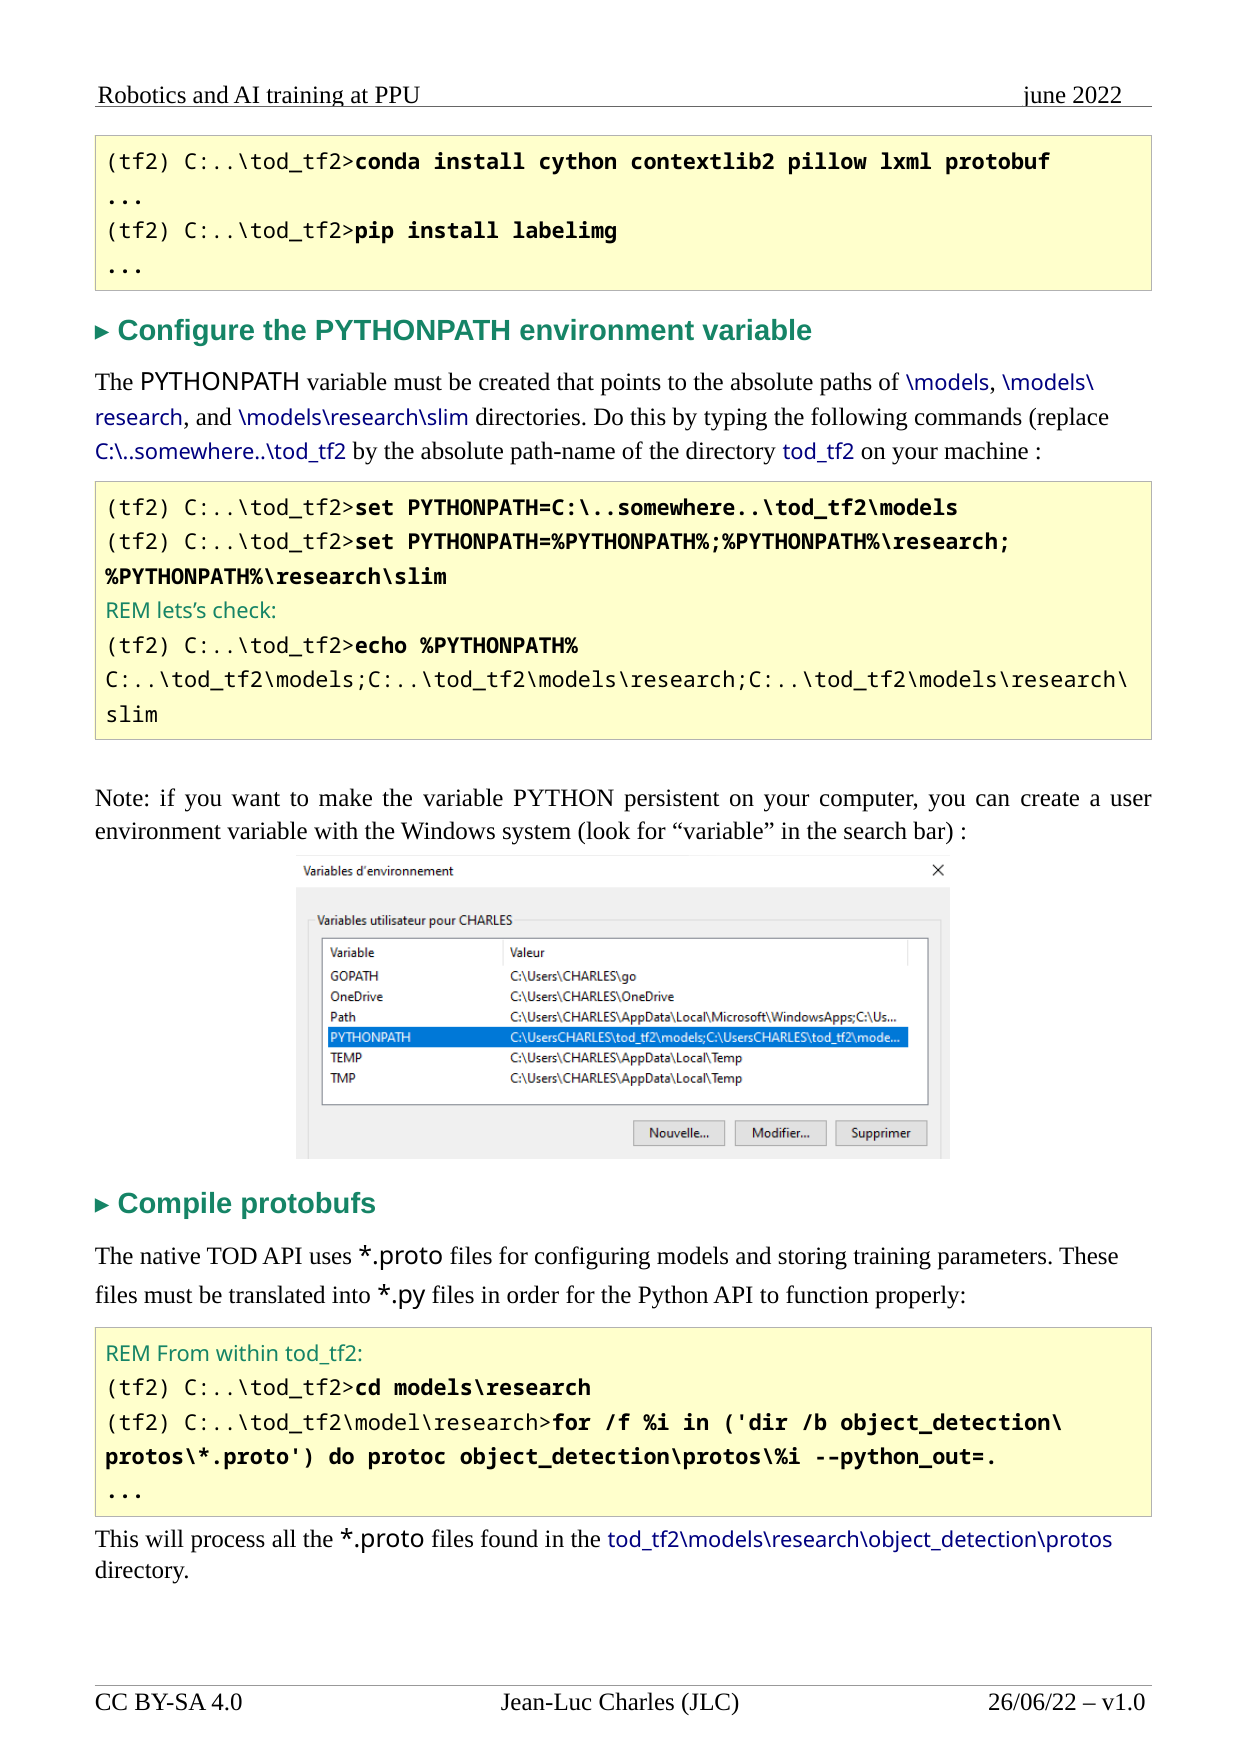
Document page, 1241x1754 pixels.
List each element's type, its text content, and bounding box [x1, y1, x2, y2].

text (tf2) C:..\tod_tf2>cd models\research [96, 1361, 1151, 1396]
text The native TOD API uses *.proto files for configuring models and storing training parameters. These files must be translated into *.py files in order for the Python API to function properly: [94, 1238, 1152, 1311]
text (tf2) C:..\tod_tf2\model\research>for /f %i in ('dir /b object_detection\protos\*.proto') do protoc object_detection\protos\%i -–python_out=. [96, 1396, 1151, 1465]
text (tf2) C:..\tod_tf2>conda install cython contextlib2 pillow lxml protobuf ... [96, 136, 1151, 204]
text Note: if you want to make the variable PYTHON persistent on your computer, you can create a user environment variable with the Windows system (look for “variable” in the search bar) : [94, 783, 1152, 845]
picture [296, 855, 950, 1159]
text ... [96, 1465, 1151, 1516]
text (tf2) C:..\tod_tf2>pip install labelimg ... [96, 204, 1151, 290]
text C:..\tod_tf2\models;C:..\tod_tf2\models\research;C:..\tod_tf2\models\research\slim [96, 653, 1151, 739]
subtitle ▸ Configure the PYTHONPATH environment variable [94, 312, 1152, 346]
text The PYTHONPATH variable must be created that points to the absolute paths of \models, \models\research, and \models\research\slim directories. Do this by typing the following commands (replace C:\..somewhere..\tod_tf2 by the absolute path-name of the directory tod_tf2 on your machine : [94, 364, 1152, 466]
subtitle ▸ Compile protobufs [94, 1187, 1152, 1220]
text (tf2) C:..\tod_tf2>set PYTHONPATH=%PYTHONPATH%;%PYTHONPATH%\research;%PYTHONPATH%\research\slim [96, 516, 1151, 584]
text (tf2) C:..\tod_tf2>set PYTHONPATH=C:\..somewhere..\tod_tf2\models [96, 482, 1151, 516]
text REM lets’s check: [96, 584, 1151, 619]
text (tf2) C:..\tod_tf2>echo %PYTHONPATH% [96, 619, 1151, 653]
text This will process all the *.proto files found in the tod_tf2\models\research\object_detection\protos directory. [94, 1521, 1152, 1583]
text REM From within tod_tf2: [96, 1328, 1151, 1361]
